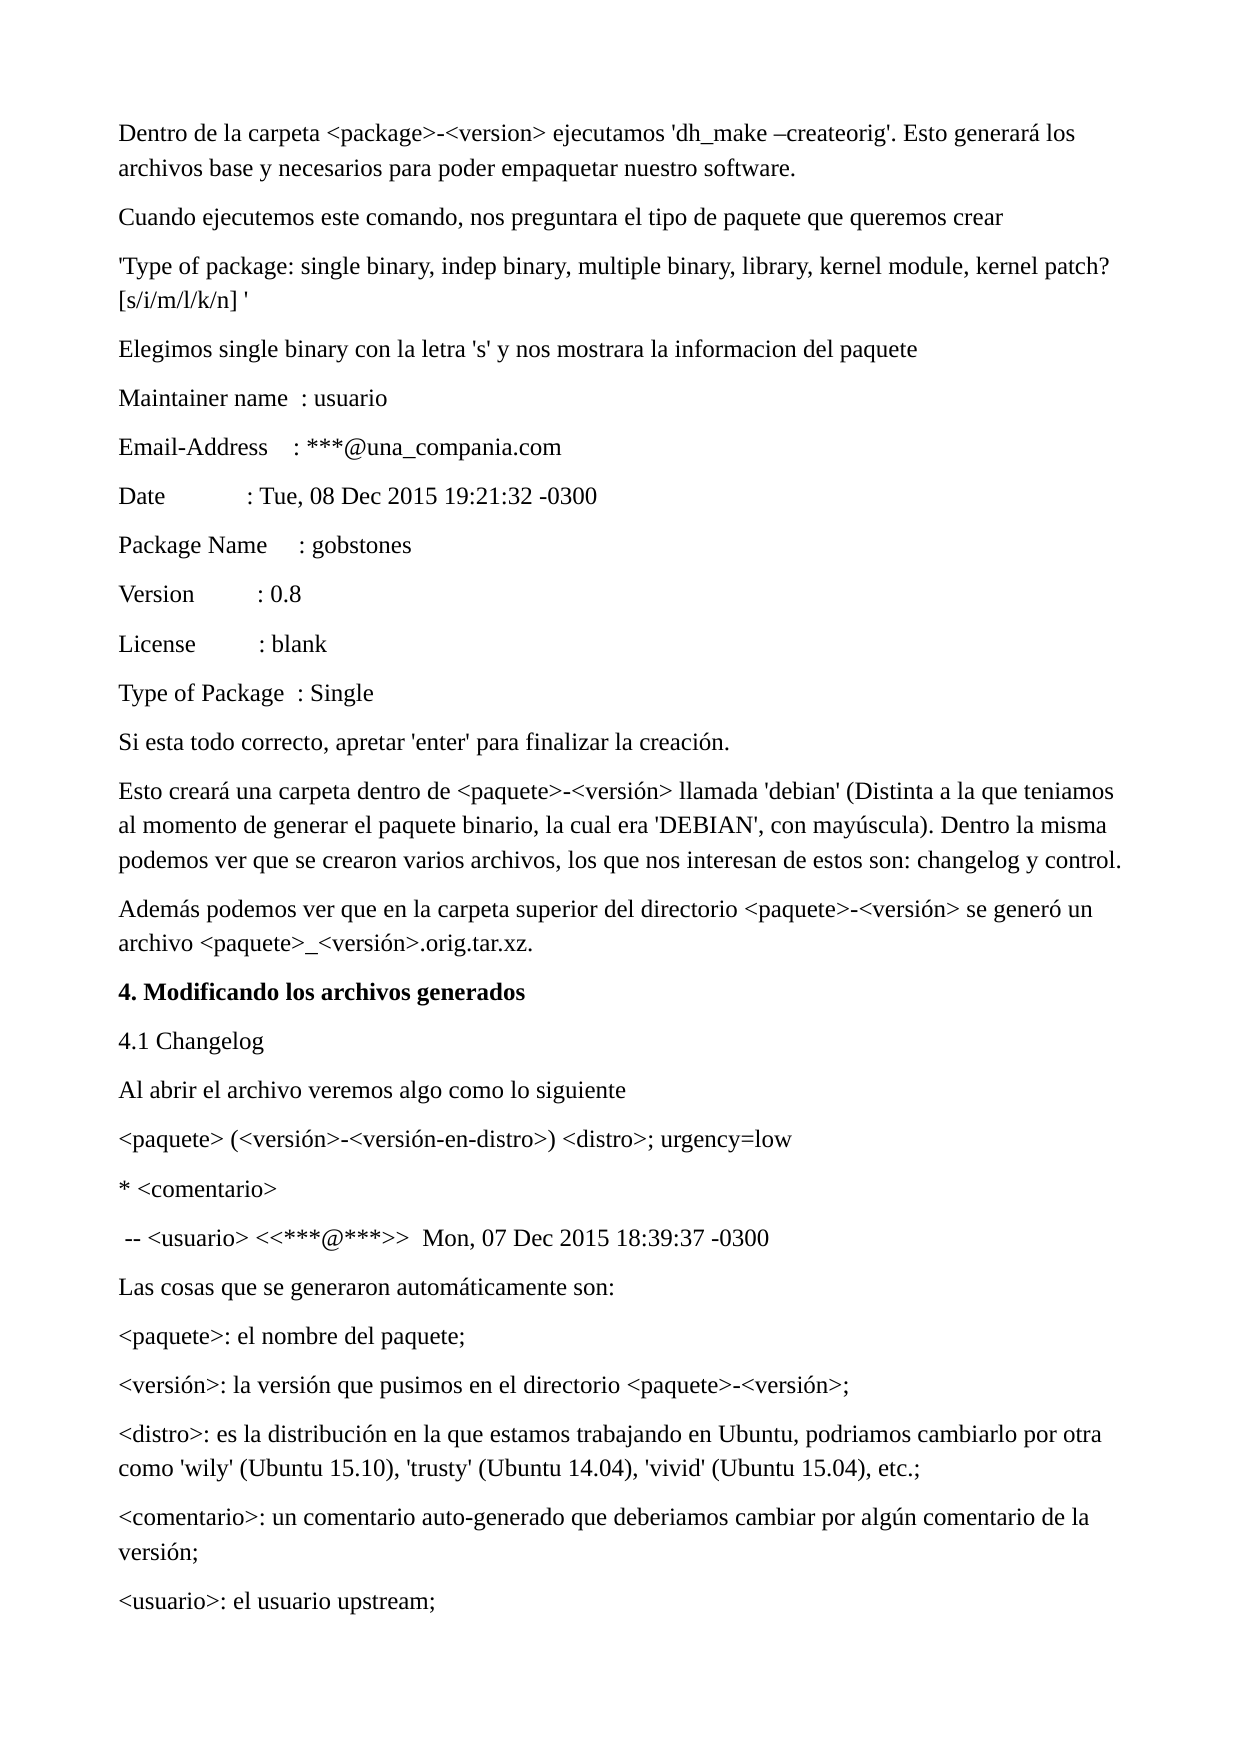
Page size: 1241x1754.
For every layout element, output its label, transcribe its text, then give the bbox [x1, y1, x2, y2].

text Elegimos single binary con la letra 's' y nos mostrara la informacion del paquete [118, 334, 1122, 363]
text <paquete> (<versión>-<versión-en-distro>) <distro>; urgency=low [118, 1124, 1122, 1153]
text Type of Package : Single [118, 678, 1122, 706]
text * <comentario> [118, 1174, 1122, 1202]
text Dentro de la carpeta <package>-<version> ejecutamos 'dh_make –createorig'. Esto generará los archivos base y necesarios para poder empaquetar nuestro software. [118, 118, 1122, 181]
text 'Type of package: single binary, indep binary, multiple binary, library, kernel module, kernel patch? [s/i/m/l/k/n] ' [118, 251, 1122, 314]
text <usuario>: el usuario upstream; [118, 1586, 1122, 1615]
text Esto creará una carpeta dentro de <paquete>-<versión> llamada 'debian' (Distinta a la que teniamos al momento de generar el paquete binario, la cual era 'DEBIAN', con mayúscula). Dentro la misma podemos ver que se crearon varios archivos, los que nos interesan de estos son: changelog y control. [118, 776, 1122, 873]
text <paquete>: el nombre del paquete; [118, 1321, 1122, 1349]
text Package Name : gobstones [118, 531, 1122, 559]
text <versión>: la versión que pusimos en el directorio <paquete>-<versión>; [118, 1370, 1122, 1399]
text Version : 0.8 [118, 579, 1122, 608]
text License : blank [118, 629, 1122, 657]
text Cuando ejecutemos este comando, nos preguntara el tipo de paquete que queremos crear [118, 202, 1122, 230]
text 4. Modificando los archivos generados [118, 977, 1122, 1006]
text Maintainer name : usuario [118, 383, 1122, 412]
text Las cosas que se generaron automáticamente son: [118, 1272, 1122, 1301]
text Si esta todo correcto, apretar 'enter' para finalizar la creación. [118, 727, 1122, 756]
text <distro>: es la distribución en la que estamos trabajando en Ubuntu, podriamos cambiarlo por otra como 'wily' (Ubuntu 15.10), 'trusty' (Ubuntu 14.04), 'vivid' (Ubuntu 15.04), etc.; [118, 1419, 1122, 1482]
text -- <usuario> <<***@***>> Mon, 07 Dec 2015 18:39:37 -0300 [118, 1223, 1122, 1251]
text Email-Address : ***@una_compania.com [118, 432, 1122, 461]
text 4.1 Changelog [118, 1026, 1122, 1055]
text Además podemos ver que en la carpeta superior del directorio <paquete>-<versión> se generó un archivo <paquete>_<versión>.orig.tar.xz. [118, 894, 1122, 957]
text Al abrir el archivo veremos algo como lo siguiente [118, 1076, 1122, 1104]
text Date : Tue, 08 Dec 2015 19:21:32 -0300 [118, 481, 1122, 510]
text <comentario>: un comentario auto-generado que deberiamos cambiar por algún comentario de la versión; [118, 1502, 1122, 1566]
